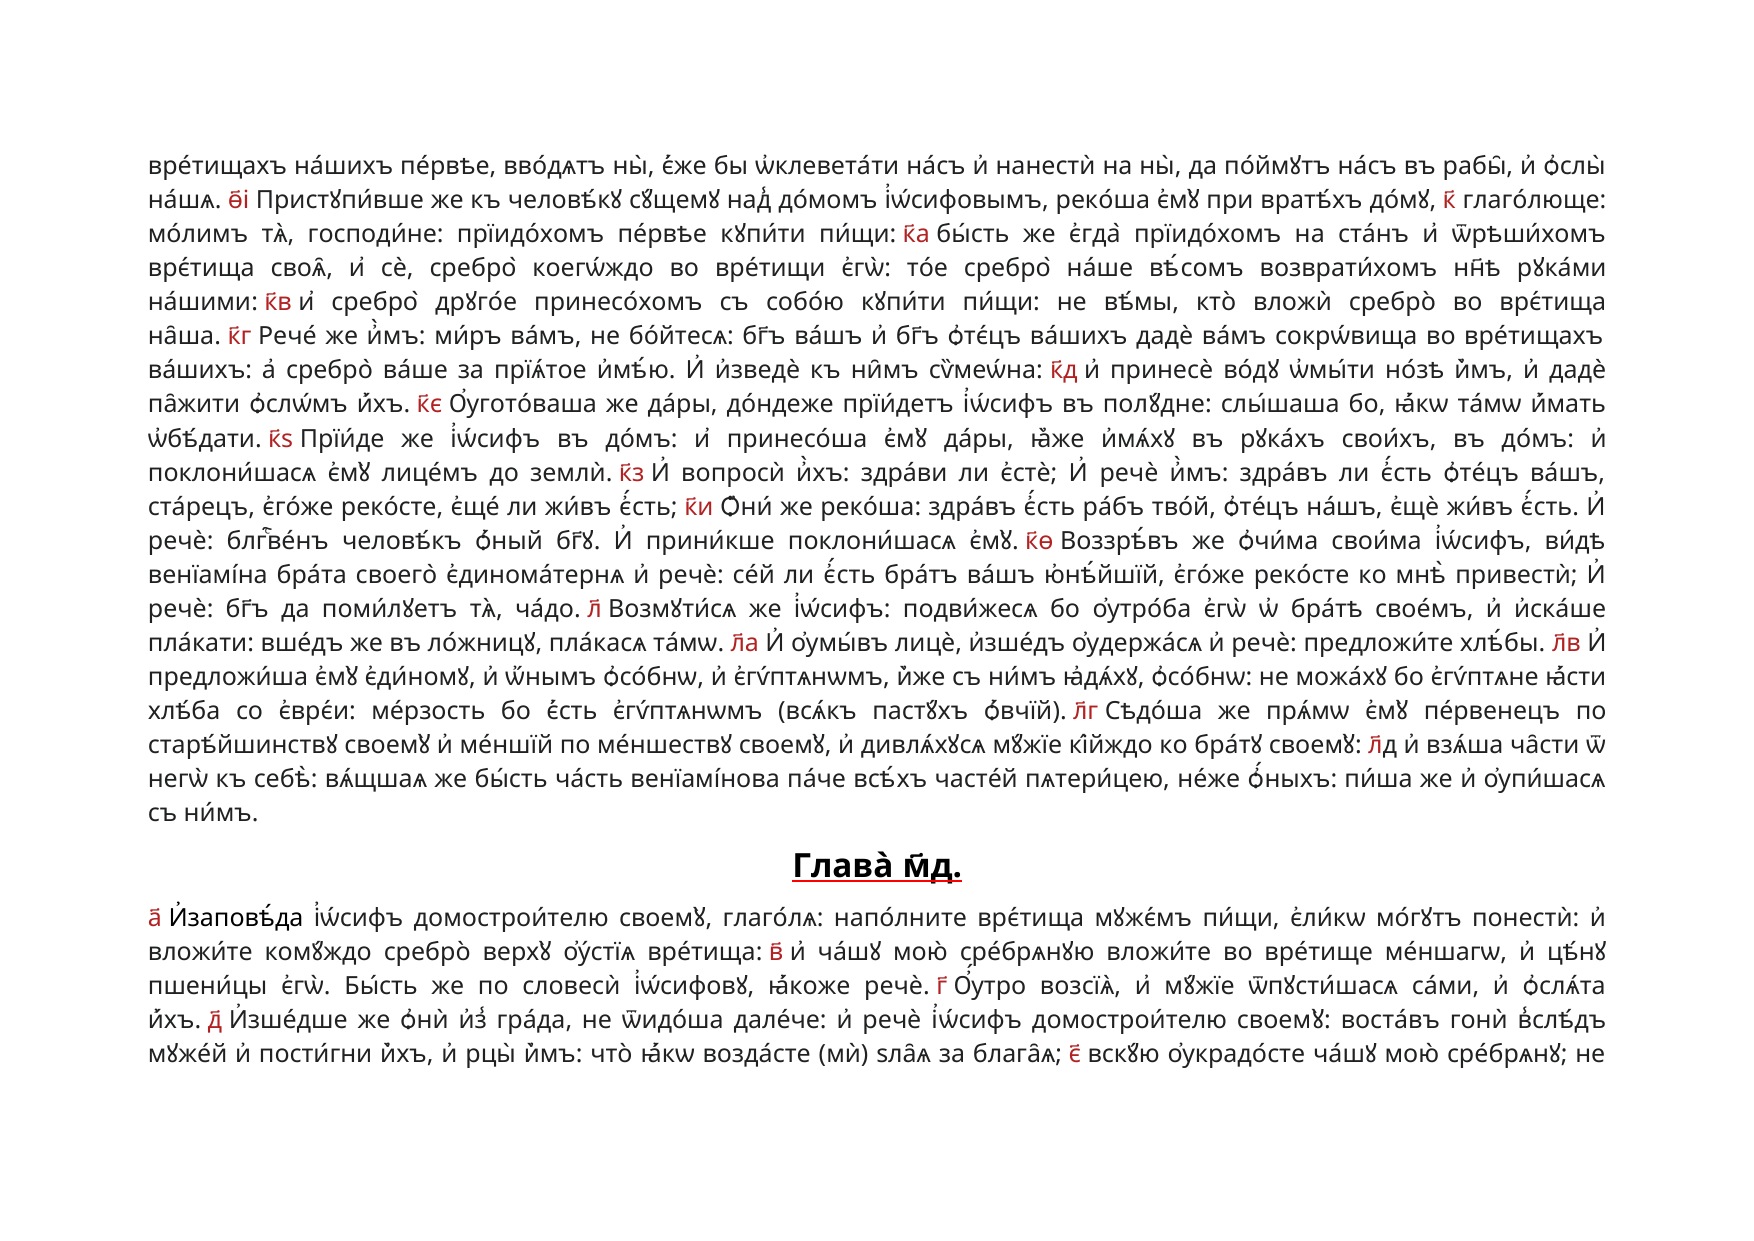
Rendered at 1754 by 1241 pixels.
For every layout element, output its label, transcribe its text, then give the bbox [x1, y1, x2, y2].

text а҃ И҆заповѣ́да і҆ѡ́сифъ домострои́телю своемꙋ̀, глаго́лѧ: напо́лните врє́тища мꙋжє́мъ пи́щи, є҆ли́кѡ мо́гꙋтъ понестѝ: и҆ вложи́те комꙋ́ждо сребро̀ верхꙋ̀ ѹ҆́стїѧ вре́тища: в҃ и҆ ча́шꙋ мою̀ сре́брѧнꙋю вложи́те во вре́тище ме́ншагѡ, и҆ цѣ́нꙋ пшени́цы є҆гѡ̀. Бы́сть же по словесѝ і҆ѡ́сифовꙋ, ꙗ҆́коже речѐ. г҃ Ѹ҆́тро возсїѧ̀, и҆ мꙋ́жїе ѿпꙋсти́шасѧ са́ми, и҆ ѻ҆слѧ́та и҆́хъ. д҃ И҆зше́дше же ѻ҆нѝ и҆з̾ гра́да, не ѿидо́ша дале́че: и҆ речѐ і҆ѡ́сифъ домострои́телю своемꙋ̀: воста́въ гонѝ в̾слѣ́дъ мꙋже́й и҆ пости́гни и҆̀хъ, и҆ рцы̀ и҆̀мъ: что̀ ꙗ҆́кѡ возда́сте (мѝ) ѕла̑ѧ за блага̑ѧ; є҃ вскꙋ́ю ѹ҆крадо́сте ча́шꙋ мою̀ сре́брѧнꙋ; не [148, 899, 1606, 1070]
text вре́тищахъ на́шихъ пе́рвѣе, вво́дѧтъ ны̀, є҆́же бы ѡ҆клевета́ти на́съ и҆ нанестѝ на ны̀, да по́ймꙋтъ на́съ въ рабы̑, и҆ ѻ҆слы̀ на́шѧ. ѳ҃і Пристꙋпи́вше же къ человѣ́кꙋ сꙋ́щемꙋ над̾ до́момъ і҆ѡ́сифовымъ, реко́ша є҆мꙋ̀ при вратѣ́хъ до́мꙋ, к҃ глаго́люще: мо́лимъ тѧ̀, господи́не: прїидо́хомъ пе́рвѣе кꙋпи́ти пи́щи: к҃а бы́сть же є҆гда̀ прїидо́хомъ на ста́нъ и҆ ѿрѣши́хомъ врє́тища своѧ̑, и҆ сѐ, сребро̀ коегѡ́ждо во вре́тищи є҆гѡ̀: то́е сребро̀ на́ше вѣ́сомъ возврати́хомъ нн҃ѣ рꙋка́ми на́шими: к҃в и҆ сребро̀ дрꙋго́е принесо́хомъ съ собо́ю кꙋпи́ти пи́щи: не вѣ́мы, кто̀ вложѝ сребро̀ во врє́тища на̑ша. к҃г Рече́ же и҆̀мъ: ми́ръ ва́мъ, не бо́йтесѧ: бг҃ъ ва́шъ и҆ бг҃ъ ѻ҆тє́цъ ва́шихъ дадѐ ва́мъ сокрѡ́вища во вре́тищахъ ва́шихъ: а҆ сребро̀ ва́ше за прїѧ́тое и҆мѣ́ю. И҆ и҆зведѐ къ ни̑мъ сѷмеѡ́на: к҃д и҆ принесѐ во́дꙋ ѡ҆мы́ти но́зѣ и҆̀мъ, и҆ дадѐ па̑жити ѻ҆слѡ́мъ и҆́хъ. к҃є Ѹ҆гото́ваша же да́ры, до́ндеже прїи́детъ і҆ѡ́сифъ въ полꙋ́дне: слы́шаша бо, ꙗ҆́кѡ та́мѡ и҆́мать ѡ҆бѣ́дати. к҃ѕ Прїи́де же і҆ѡ́сифъ въ до́мъ: и҆ принесо́ша є҆мꙋ̀ да́ры, ꙗ҆̀же и҆мѧ́хꙋ въ рꙋка́хъ свои́хъ, въ до́мъ: и҆ поклони́шасѧ є҆мꙋ̀ лице́мъ до землѝ. к҃з И҆ вопросѝ и҆̀хъ: здра́ви ли є҆стѐ; И҆ речѐ и҆̀мъ: здра́въ ли є҆́сть ѻ҆те́цъ ва́шъ, ста́рецъ, є҆го́же реко́сте, є҆ще́ ли жи́въ є҆́сть; к҃и Ѻ҆ни́ же реко́ша: здра́въ є҆́сть ра́бъ тво́й, ѻ҆те́цъ на́шъ, є҆щѐ жи́въ є҆́сть. И҆ речѐ: блгⷭ҇ве́нъ человѣ́къ ѻ҆́ный бг҃ꙋ. И҆ прини́кше поклони́шасѧ є҆мꙋ̀. к҃ѳ Воззрѣ́въ же ѻ҆чи́ма свои́ма і҆ѡ́сифъ, ви́дѣ венїамі́на бра́та своего̀ є҆динома́тернѧ и҆ речѐ: се́й ли є҆́сть бра́тъ ва́шъ ю҆нѣ́йшїй, є҆го́же реко́сте ко мнѣ̀ привестѝ; И҆ речѐ: бг҃ъ да поми́лꙋетъ тѧ̀, ча́до. л҃ Возмꙋти́сѧ же і҆ѡ́сифъ: подви́жесѧ бо ѹ҆тро́ба є҆гѡ̀ ѡ҆ бра́тѣ свое́мъ, и҆ и҆ска́ше пла́кати: вше́дъ же въ ло́жницꙋ, пла́касѧ та́мѡ. л҃а И҆ ѹ҆мы́въ лицѐ, и҆зше́дъ ѹ҆держа́сѧ и҆ речѐ: предложи́те хлѣ́бы. л҃в И҆ предложи́ша є҆мꙋ̀ є҆ди́номꙋ, и҆ ѡ҆́нымъ ѻ҆со́бнѡ, и҆ є҆гѵ́птѧнѡмъ, и҆̀же съ ни́мъ ꙗ҆дѧ́хꙋ, ѻ҆со́бнѡ: не можа́хꙋ бо є҆гѵ́птѧне ꙗ҆́сти хлѣ́ба со є҆врє́и: ме́рзость бо є҆́сть є҆гѵ́птѧнѡмъ (всѧ́къ пастꙋ́хъ ѻ҆́вчїй). л҃г Сѣдо́ша же прѧ́мѡ є҆мꙋ̀ пе́рвенецъ по старѣ́йшинствꙋ своемꙋ̀ и҆ ме́ншїй по ме́ншествꙋ своемꙋ̀, и҆ дивлѧ́хꙋсѧ мꙋ́жїе кі́йждо ко бра́тꙋ своемꙋ̀: л҃д и҆ взѧ́ша ча̑сти ѿ негѡ̀ къ себѣ̀: вѧ́щшаѧ же бы́сть ча́сть венїамі́нова па́че всѣ́хъ часте́й пѧтери́цею, не́же ѻ҆́ныхъ: пи́ша же и҆ ѹ҆пи́шасѧ съ ни́мъ. [148, 148, 1606, 829]
text Глава̀ м҃д. [148, 841, 1606, 887]
